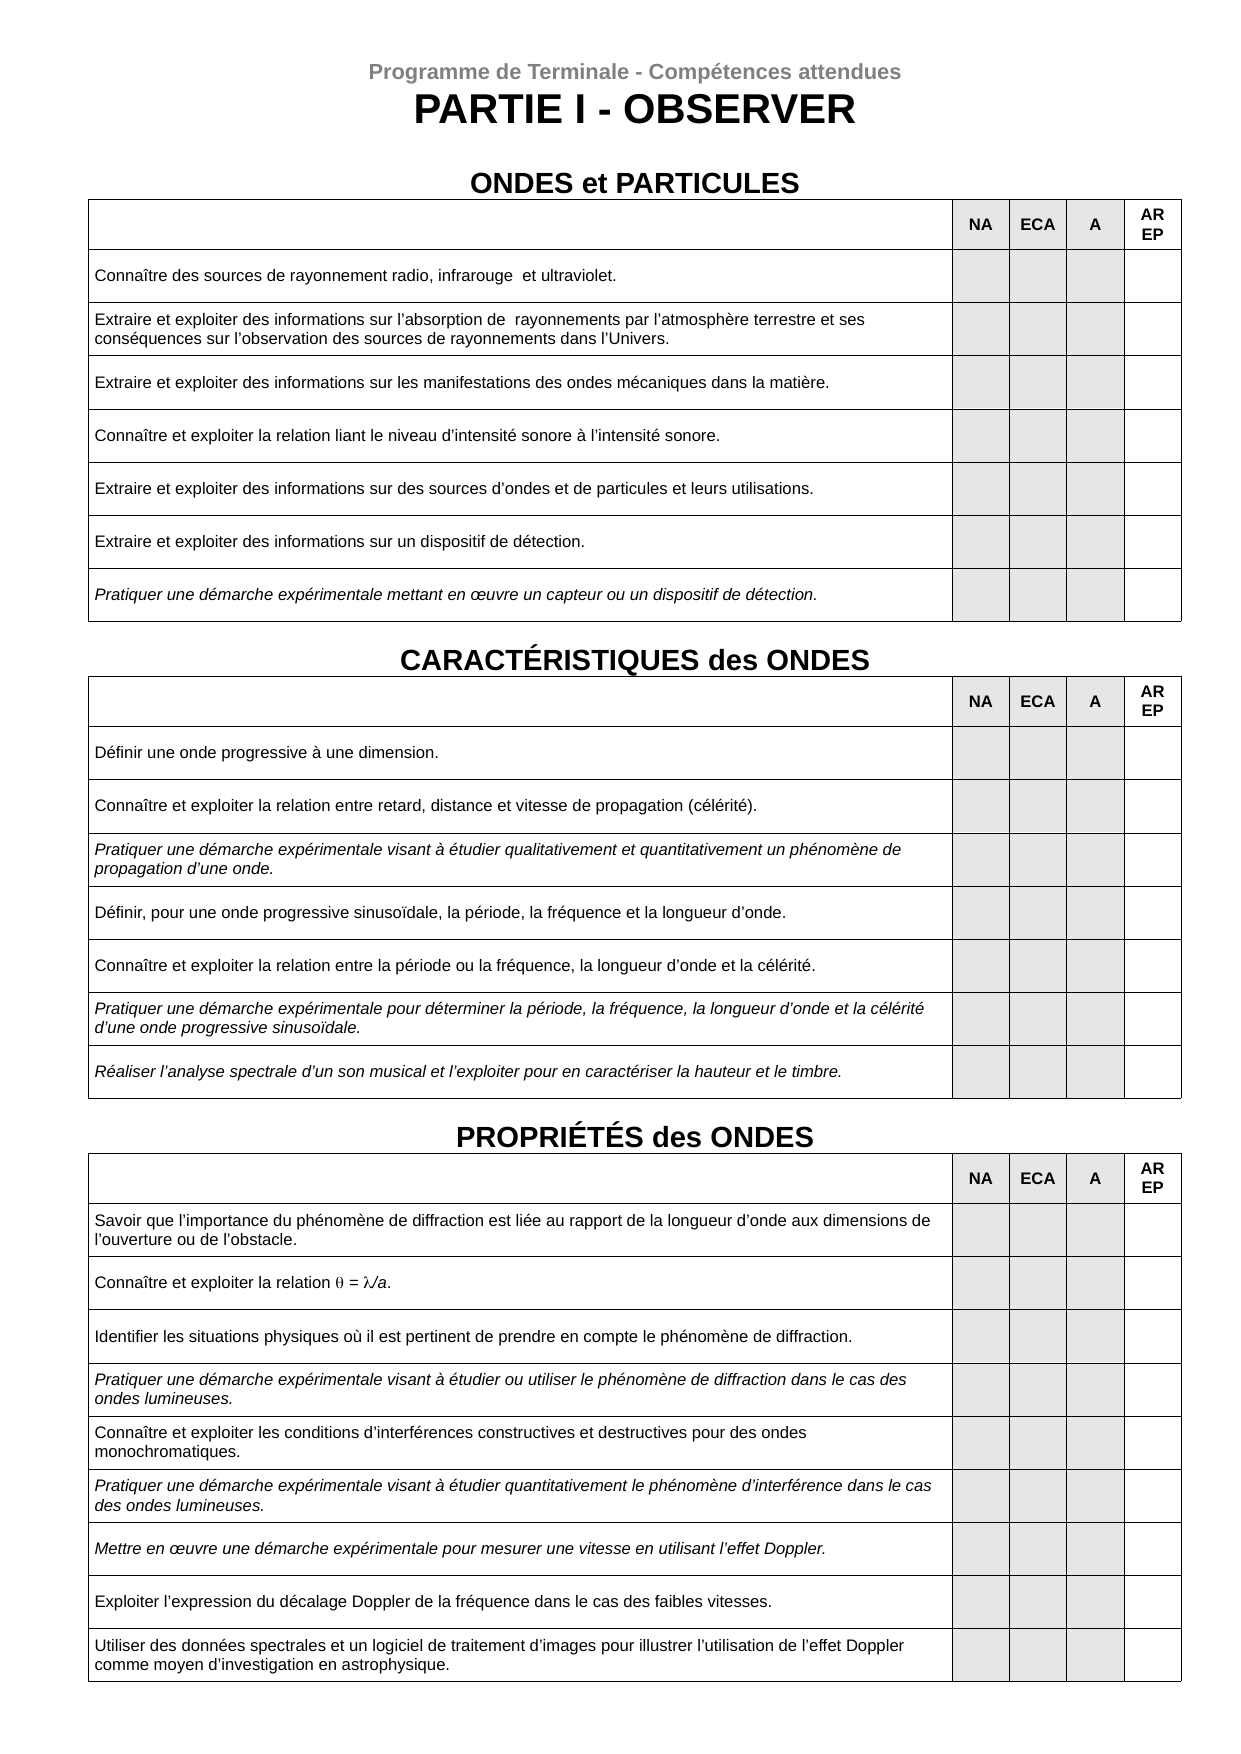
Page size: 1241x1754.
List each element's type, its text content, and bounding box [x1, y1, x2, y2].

table_cell [953, 356, 1009, 408]
table_cell [1067, 356, 1124, 408]
table_header [89, 1154, 952, 1203]
table_header NA [953, 200, 1009, 249]
table_cell [1067, 1046, 1124, 1098]
text Propriétés des ondes [88, 1120, 1181, 1153]
table_cell [1010, 940, 1066, 992]
table_cell [1125, 1629, 1181, 1681]
table_cell [1067, 569, 1124, 621]
table_cell [1010, 780, 1066, 832]
table_cell [953, 1046, 1009, 1098]
table_cell [1067, 516, 1124, 568]
table_cell [1067, 463, 1124, 515]
table_cell [1067, 1629, 1124, 1681]
table_cell [1010, 1417, 1066, 1469]
table_cell Connaître et exploiter la relation  = /a. [89, 1257, 952, 1309]
table_cell [1010, 569, 1066, 621]
table_cell [953, 463, 1009, 515]
table_cell [1010, 1523, 1066, 1575]
table_cell Pratiquer une démarche expérimentale visant à étudier qualitativement et quantitativement un phénomène de propagation d’une onde. [89, 834, 952, 886]
table_cell [1125, 1364, 1181, 1416]
table_cell [1125, 1204, 1181, 1256]
table_cell [1125, 834, 1181, 886]
table_header A [1067, 677, 1124, 726]
table_cell [1125, 356, 1181, 408]
table_cell [1125, 516, 1181, 568]
table_cell Définir une onde progressive à une dimension. [89, 727, 952, 779]
table_cell Connaître des sources de rayonnement radio, infrarouge et ultraviolet. [89, 250, 952, 302]
table_cell [1010, 463, 1066, 515]
table_cell [1010, 1046, 1066, 1098]
table_cell [953, 1523, 1009, 1575]
table_cell Exploiter l’expression du décalage Doppler de la fréquence dans le cas des faibles vitesses. [89, 1576, 952, 1628]
table_header A [1067, 200, 1124, 249]
table_cell [1125, 1257, 1181, 1309]
table_cell Connaître et exploiter la relation entre retard, distance et vitesse de propagation (célérité). [89, 780, 952, 832]
table_cell [1010, 1576, 1066, 1628]
table_cell [1010, 887, 1066, 939]
table_cell [953, 940, 1009, 992]
text ONDES et PARTICULES [88, 166, 1181, 199]
text PARTIE I - Observer [88, 84, 1181, 132]
table_cell [1125, 569, 1181, 621]
table_cell Connaître et exploiter la relation entre la période ou la fréquence, la longueur d’onde et la célérité. [89, 940, 952, 992]
table_cell [1067, 780, 1124, 832]
table_cell [953, 780, 1009, 832]
table_cell Mettre en œuvre une démarche expérimentale pour mesurer une vitesse en utilisant l’effet Doppler. [89, 1523, 952, 1575]
table_cell Connaître et exploiter les conditions d’interférences constructives et destructives pour des ondes monochromatiques. [89, 1417, 952, 1469]
table_cell [1125, 1576, 1181, 1628]
text Programme de Terminale - Compétences attendues [88, 59, 1181, 84]
table_cell [953, 834, 1009, 886]
table_header AR EP [1125, 1154, 1181, 1203]
table_cell [953, 1629, 1009, 1681]
table_cell [1067, 834, 1124, 886]
table_cell [1067, 250, 1124, 302]
table_cell [1125, 1523, 1181, 1575]
table_cell Savoir que l’importance du phénomène de diffraction est liée au rapport de la longueur d’onde aux dimensions de l’ouverture ou de l’obstacle. [89, 1204, 952, 1256]
table_cell [1125, 303, 1181, 355]
table_header AR EP [1125, 200, 1181, 249]
table_header NA [953, 1154, 1009, 1203]
table_cell [1067, 1417, 1124, 1469]
table_cell [1067, 1470, 1124, 1522]
table_cell Extraire et exploiter des informations sur un dispositif de détection. [89, 516, 952, 568]
table_cell Extraire et exploiter des informations sur des sources d’ondes et de particules et leurs utilisations. [89, 463, 952, 515]
table_cell [1067, 410, 1124, 462]
table_cell Utiliser des données spectrales et un logiciel de traitement d’images pour illustrer l’utilisation de l’effet Doppler comme moyen d’investigation en astrophysique. [89, 1629, 952, 1681]
table_cell [953, 1364, 1009, 1416]
table_cell Définir, pour une onde progressive sinusoïdale, la période, la fréquence et la longueur d’onde. [89, 887, 952, 939]
table_cell [1125, 250, 1181, 302]
table_header [89, 200, 952, 249]
table_cell [1010, 1364, 1066, 1416]
table_header NA [953, 677, 1009, 726]
table_header ECA [1010, 200, 1066, 249]
table_cell [1010, 410, 1066, 462]
table_cell [953, 1310, 1009, 1362]
table_cell [1067, 993, 1124, 1045]
table_cell [1125, 1470, 1181, 1522]
table_cell [1010, 993, 1066, 1045]
table_cell [1125, 1046, 1181, 1098]
table_cell [1067, 303, 1124, 355]
table_header A [1067, 1154, 1124, 1203]
table_cell [1125, 940, 1181, 992]
table_cell [953, 250, 1009, 302]
table_cell [1125, 463, 1181, 515]
table_cell [1010, 1629, 1066, 1681]
table_cell [1010, 1310, 1066, 1362]
table_cell [1010, 1204, 1066, 1256]
table_cell Identifier les situations physiques où il est pertinent de prendre en compte le phénomène de diffraction. [89, 1310, 952, 1362]
table_cell [1067, 887, 1124, 939]
table_cell [1010, 727, 1066, 779]
table_cell [953, 1257, 1009, 1309]
table_cell [1010, 356, 1066, 408]
table_cell [953, 1470, 1009, 1522]
table_header AR EP [1125, 677, 1181, 726]
table_cell [1067, 1523, 1124, 1575]
table_cell [1010, 1257, 1066, 1309]
table_cell [1125, 727, 1181, 779]
table_cell [953, 303, 1009, 355]
table_cell [953, 887, 1009, 939]
table_cell Extraire et exploiter des informations sur l’absorption de rayonnements par l’atmosphère terrestre et ses conséquences sur l’observation des sources de rayonnements dans l’Univers. [89, 303, 952, 355]
table_cell Pratiquer une démarche expérimentale visant à étudier quantitativement le phénomène d’interférence dans le cas des ondes lumineuses. [89, 1470, 952, 1522]
table_cell Pratiquer une démarche expérimentale mettant en œuvre un capteur ou un dispositif de détection. [89, 569, 952, 621]
table_cell [1125, 1417, 1181, 1469]
table_cell [1067, 1257, 1124, 1309]
table_cell [1067, 1310, 1124, 1362]
table_header [89, 677, 952, 726]
table_cell [1125, 780, 1181, 832]
table_cell [1067, 727, 1124, 779]
table_cell Pratiquer une démarche expérimentale visant à étudier ou utiliser le phénomène de diffraction dans le cas des ondes lumineuses. [89, 1364, 952, 1416]
table_cell Réaliser l’analyse spectrale d’un son musical et l’exploiter pour en caractériser la hauteur et le timbre. [89, 1046, 952, 1098]
table_cell [1010, 250, 1066, 302]
table_cell [953, 1576, 1009, 1628]
table_cell [953, 569, 1009, 621]
table_cell [953, 1204, 1009, 1256]
table_cell [1125, 410, 1181, 462]
table_cell [1125, 887, 1181, 939]
table_cell Pratiquer une démarche expérimentale pour déterminer la période, la fréquence, la longueur d’onde et la célérité d’une onde progressive sinusoïdale. [89, 993, 952, 1045]
table_cell [1010, 834, 1066, 886]
table_cell [1067, 1364, 1124, 1416]
table_cell [1010, 1470, 1066, 1522]
table_header ECA [1010, 1154, 1066, 1203]
table_cell [953, 516, 1009, 568]
table_cell Extraire et exploiter des informations sur les manifestations des ondes mécaniques dans la matière. [89, 356, 952, 408]
table_cell [953, 410, 1009, 462]
table_header ECA [1010, 677, 1066, 726]
table_cell [1010, 516, 1066, 568]
table_cell [1067, 1204, 1124, 1256]
table_cell [953, 993, 1009, 1045]
table_cell [953, 1417, 1009, 1469]
table_cell [1125, 1310, 1181, 1362]
text Caractéristiques des ondes [88, 643, 1181, 676]
table_cell Connaître et exploiter la relation liant le niveau d’intensité sonore à l’intensité sonore. [89, 410, 952, 462]
table_cell [1125, 993, 1181, 1045]
table_cell [1010, 303, 1066, 355]
table_cell [953, 727, 1009, 779]
table_cell [1067, 1576, 1124, 1628]
table_cell [1067, 940, 1124, 992]
